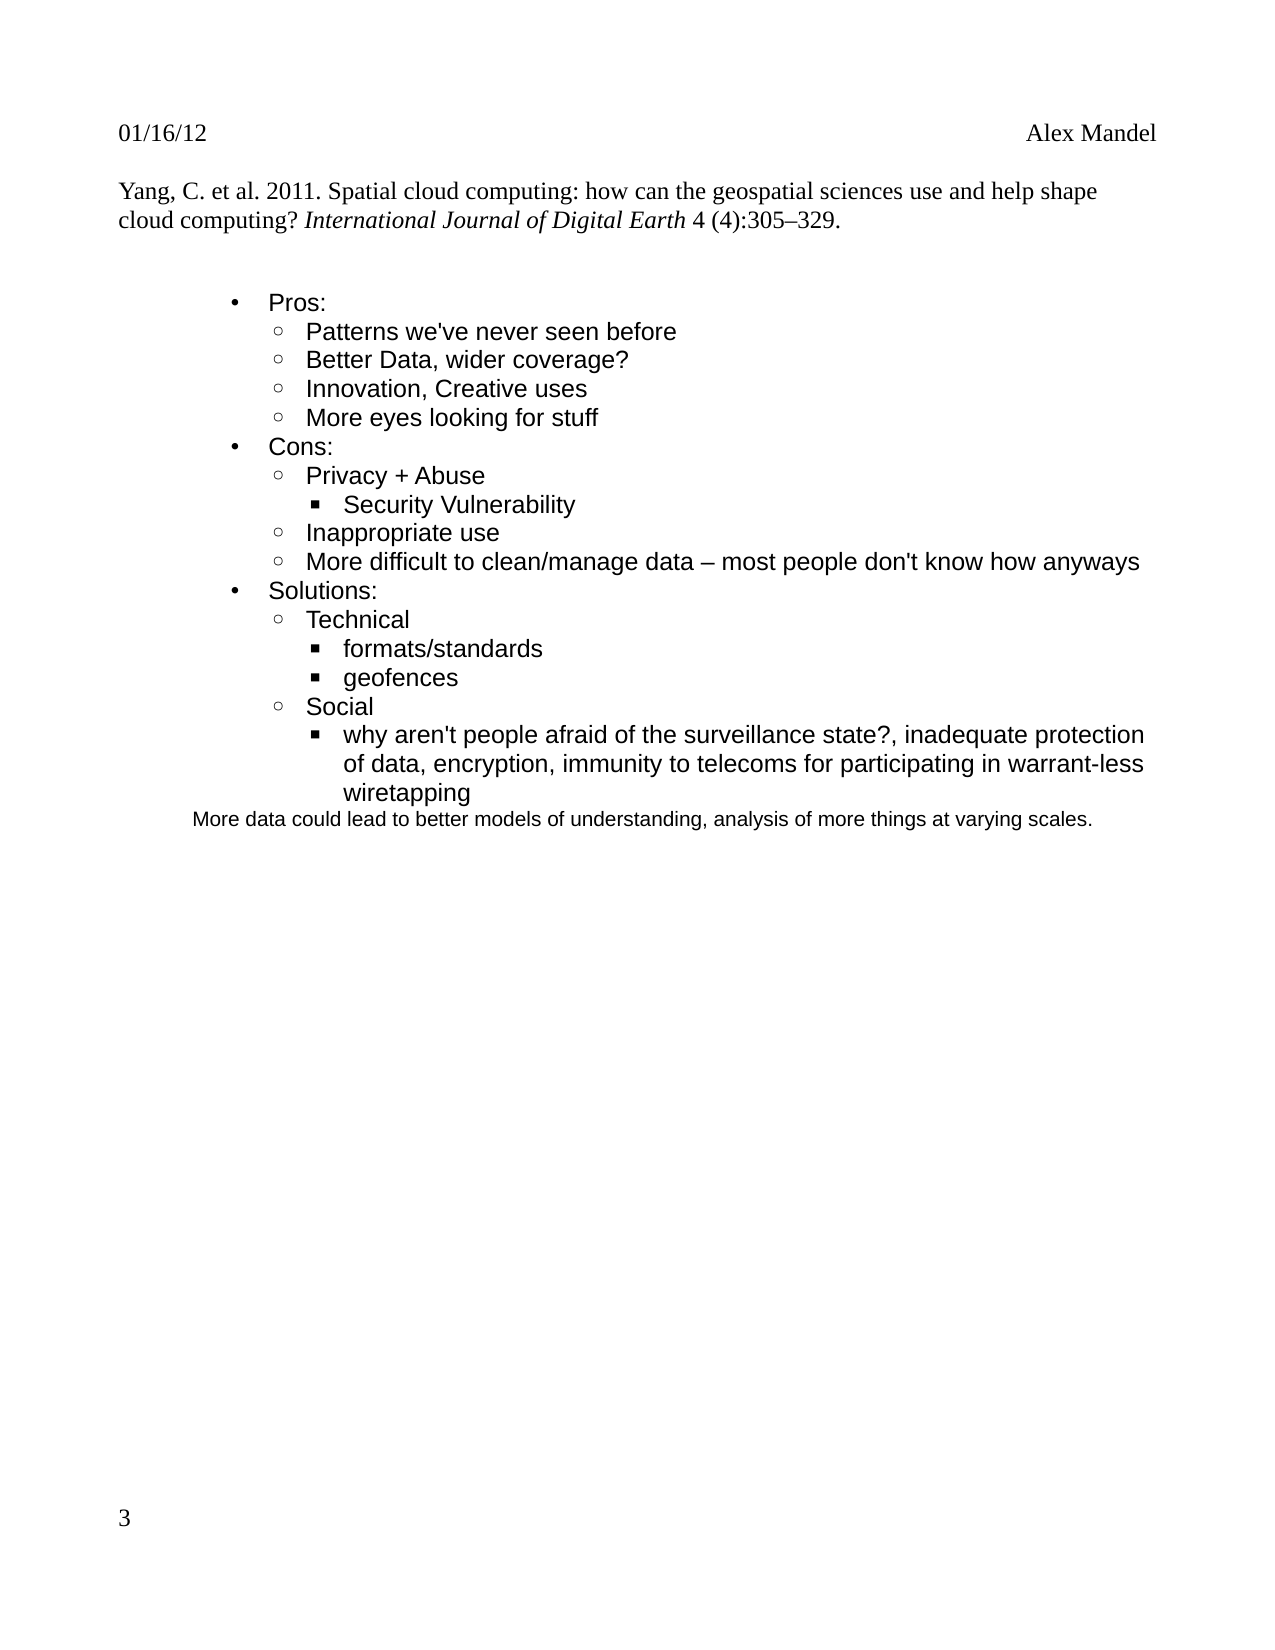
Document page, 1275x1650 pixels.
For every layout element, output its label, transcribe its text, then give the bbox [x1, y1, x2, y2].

list why aren't people afraid of the surveillance state?, inadequate protection of data, encryption, immunity to telecoms for participating in warrant-less wiretapping [306, 720, 1157, 807]
list Technical [268, 605, 1157, 634]
list Innovation, Creative uses [268, 374, 1157, 403]
text More data could lead to better models of understanding, analysis of more things at varying scales. [118, 807, 1157, 831]
list More difficult to clean/manage data – most people don't know how anyways [268, 547, 1157, 576]
list Inappropriate use [268, 518, 1157, 547]
list Solutions: [231, 576, 1157, 605]
list Patterns we've never seen before [268, 316, 1157, 345]
list formats/standards [306, 634, 1157, 663]
list Security Vulnerability [306, 489, 1157, 518]
list Pros: [231, 288, 1157, 316]
list Cons: [231, 432, 1157, 461]
list geofences [306, 663, 1157, 692]
text Yang, C. et al. 2011. Spatial cloud computing: how can the geospatial sciences use and help shape cloud computing? International Journal of Digital Earth 4 (4):305–329. [118, 176, 1157, 234]
list Privacy + Abuse [268, 461, 1157, 489]
list Better Data, wider coverage? [268, 345, 1157, 374]
list Social [268, 692, 1157, 720]
list More eyes looking for stuff [268, 403, 1157, 432]
